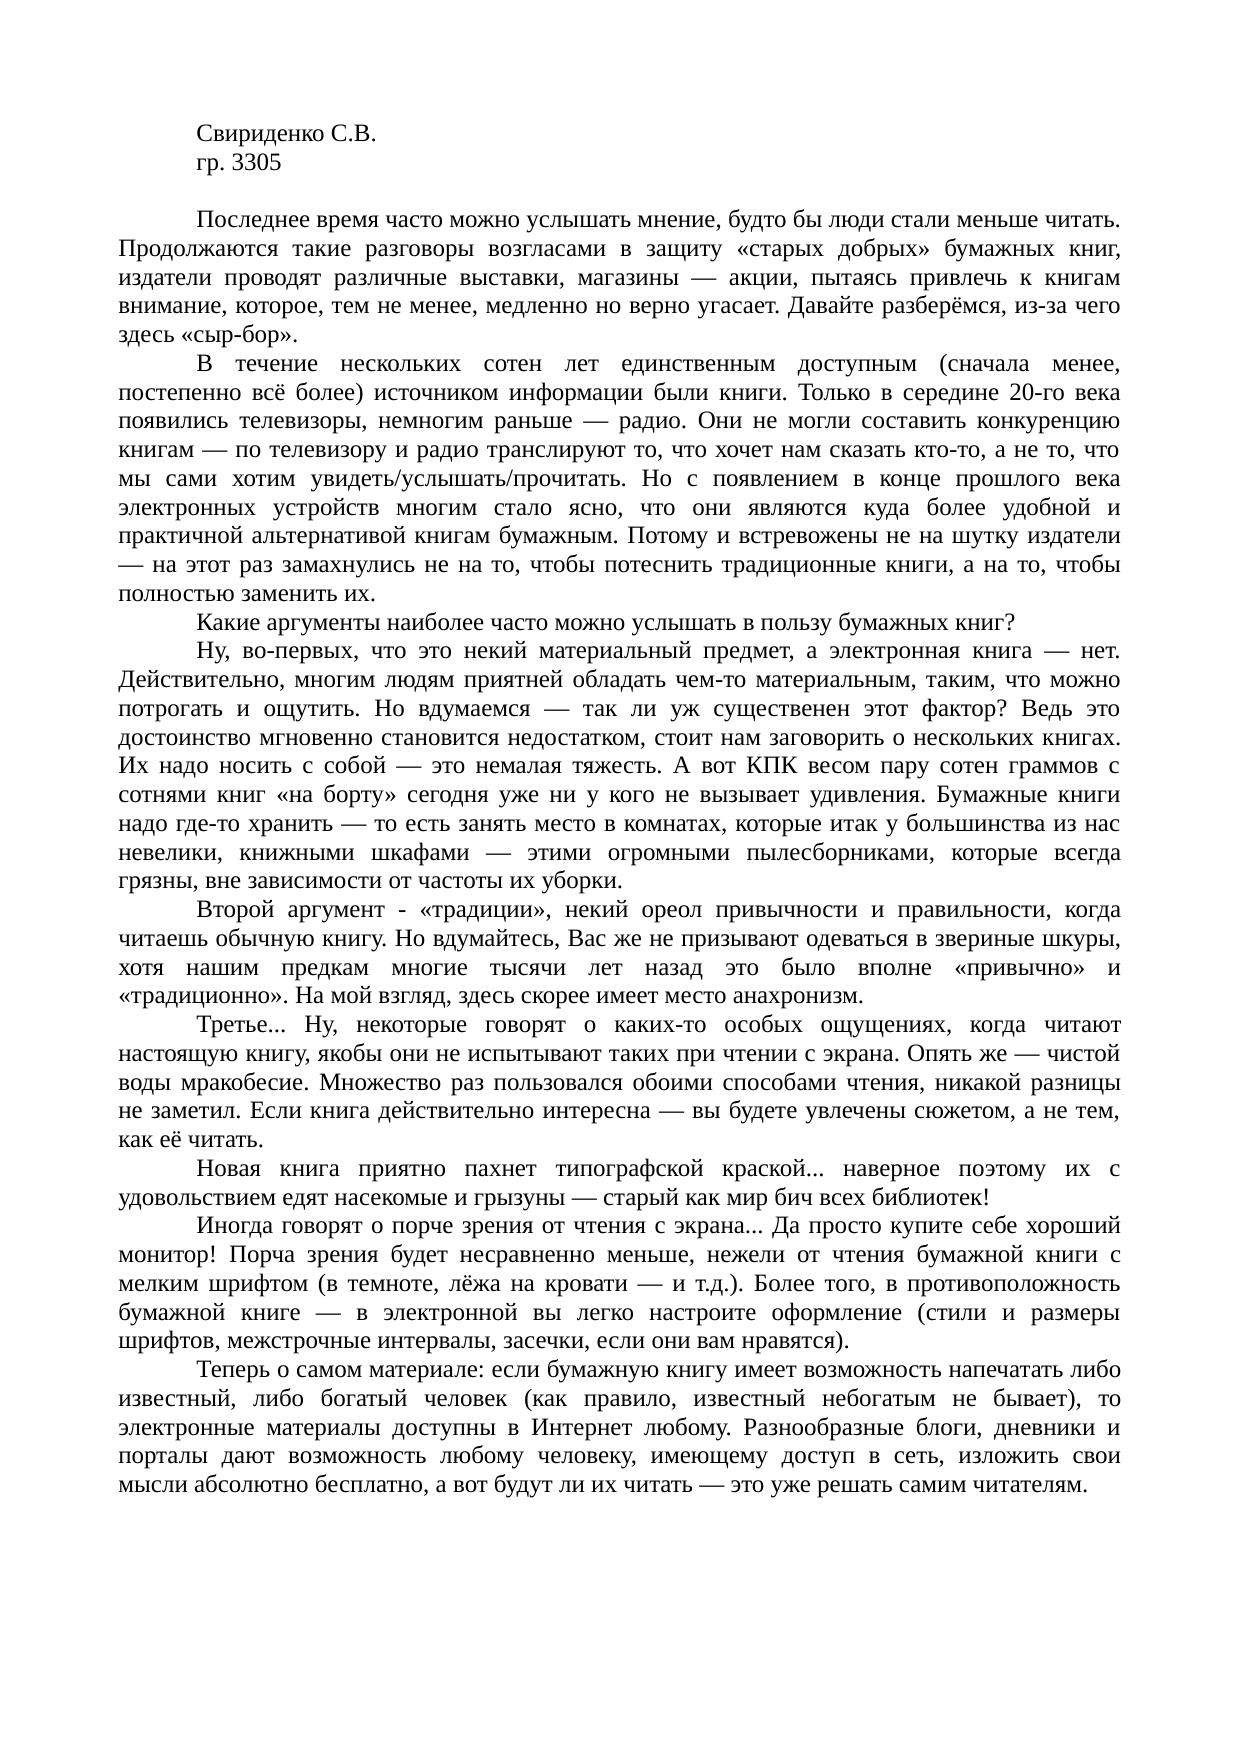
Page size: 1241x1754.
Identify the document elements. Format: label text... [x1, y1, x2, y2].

text Иногда говорят о порче зрения от чтения с экрана... Да просто купите себе хороший монитор! Порча зрения будет несравненно меньше, нежели от чтения бумажной книги с мелким шрифтом (в темноте, лёжа на кровати — и т.д.). Более того, в противоположность бумажной книге — в электронной вы легко настроите оформление (стили и размеры шрифтов, межстрочные интервалы, засечки, если они вам нравятся). [118, 1211, 1122, 1354]
text Свириденко С.В. [118, 118, 1122, 147]
text Второй аргумент - «традиции», некий ореол привычности и правильности, когда читаешь обычную книгу. Но вдумайтесь, Вас же не призывают одеваться в звериные шкуры, хотя нашим предкам многие тысячи лет назад это было вполне «привычно» и «традиционно». На мой взгляд, здесь скорее имеет место анахронизм. [118, 894, 1122, 1009]
text Теперь о самом материале: если бумажную книгу имеет возможность напечатать либо известный, либо богатый человек (как правило, известный небогатым не бывает), то электронные материалы доступны в Интернет любому. Разнообразные блоги, дневники и порталы дают возможность любому человеку, имеющему доступ в сеть, изложить свои мысли абсолютно бесплатно, а вот будут ли их читать — это уже решать самим читателям. [118, 1354, 1122, 1498]
text В течение нескольких сотен лет единственным доступным (сначала менее, постепенно всё более) источником информации были книги. Только в середине 20-го века появились телевизоры, немногим раньше — радио. Они не могли составить конкуренцию книгам — по телевизору и радио транслируют то, что хочет нам сказать кто-то, а не то, что мы сами хотим увидеть/услышать/прочитать. Но с появлением в конце прошлого века электронных устройств многим стало ясно, что они являются куда более удобной и практичной альтернативой книгам бумажным. Потому и встревожены не на шутку издатели — на этот раз замахнулись не на то, чтобы потеснить традиционные книги, а на то, чтобы полностью заменить их. [118, 348, 1122, 607]
text гр. 3305 [118, 147, 1122, 176]
text Какие аргументы наиболее часто можно услышать в пользу бумажных книг? [118, 607, 1122, 636]
text Третье... Ну, некоторые говорят о каких-то особых ощущениях, когда читают настоящую книгу, якобы они не испытывают таких при чтении с экрана. Опять же — чистой воды мракобесие. Множество раз пользовался обоими способами чтения, никакой разницы не заметил. Если книга действительно интересна — вы будете увлечены сюжетом, а не тем, как её читать. [118, 1009, 1122, 1153]
text Ну, во-первых, что это некий материальный предмет, а электронная книга — нет. Действительно, многим людям приятней обладать чем-то материальным, таким, что можно потрогать и ощутить. Но вдумаемся — так ли уж существенен этот фактор? Ведь это достоинство мгновенно становится недостатком, стоит нам заговорить о нескольких книгах. Их надо носить с собой — это немалая тяжесть. А вот КПК весом пару сотен граммов с сотнями книг «на борту» сегодня уже ни у кого не вызывает удивления. Бумажные книги надо где-то хранить — то есть занять место в комнатах, которые итак у большинства из нас невелики, книжными шкафами — этими огромными пылесборниками, которые всегда грязны, вне зависимости от частоты их уборки. [118, 636, 1122, 894]
text Последнее время часто можно услышать мнение, будто бы люди стали меньше читать. Продолжаются такие разговоры возгласами в защиту «старых добрых» бумажных книг, издатели проводят различные выставки, магазины — акции, пытаясь привлечь к книгам внимание, которое, тем не менее, медленно но верно угасает. Давайте разберёмся, из-за чего здесь «сыр-бор». [118, 204, 1122, 348]
text Новая книга приятно пахнет типографской краской... наверное поэтому их с удовольствием едят насекомые и грызуны — старый как мир бич всех библиотек! [118, 1153, 1122, 1211]
